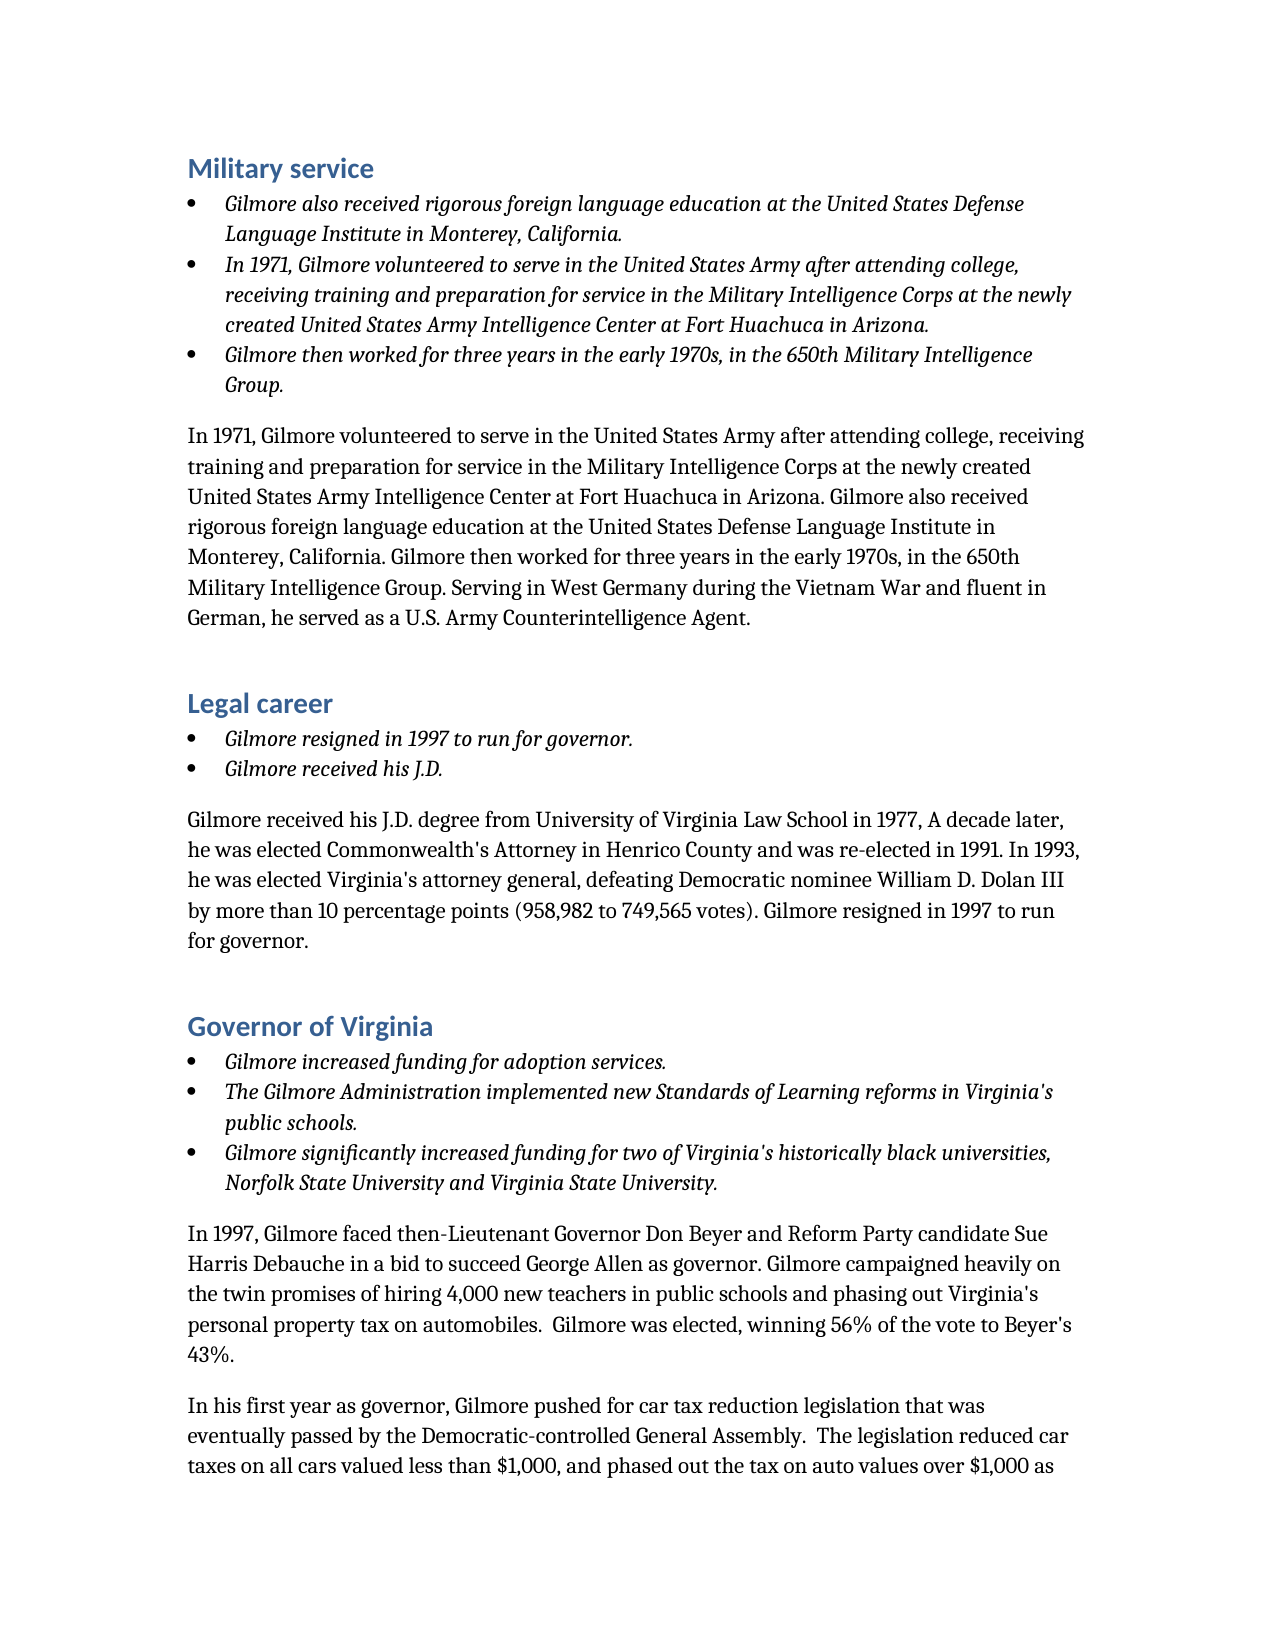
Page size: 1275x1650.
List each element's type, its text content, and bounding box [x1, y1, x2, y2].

list Gilmore increased funding for adoption services. [187, 1049, 1087, 1075]
list Gilmore significantly increased funding for two of Virginia's historically black universities, Norfolk State University and Virginia State University. [187, 1139, 1087, 1196]
list Gilmore then worked for three years in the early 1970s, in the 650th Military Intelligence Group. [187, 342, 1087, 398]
subtitle Military service [187, 150, 1087, 186]
list The Gilmore Administration implemented new Standards of Learning reforms in Virginia's public schools. [187, 1079, 1087, 1136]
text Gilmore received his J.D. degree from University of Virginia Law School in 1977, A decade later, he was elected Commonwealth's Attorney in Henrico County and was re-elected in 1991. In 1993, he was elected Virginia's attorney general, defeating Democratic nominee William D. Dolan III by more than 10 percentage points (958,982 to 749,565 votes). Gilmore resigned in 1997 to run for governor. [187, 807, 1087, 954]
list Gilmore also received rigorous foreign language education at the United States Defense Language Institute in Monterey, California. [187, 191, 1087, 247]
text In his first year as governor, Gilmore pushed for car tax reduction legislation that was eventually passed by the Democratic-controlled General Assembly. The legislation reduced car taxes on all cars valued less than $1,000, and phased out the tax on auto values over $1,000 as [187, 1393, 1087, 1479]
subtitle Governor of Virginia [187, 1008, 1087, 1043]
subtitle Legal career [187, 685, 1087, 720]
text In 1971, Gilmore volunteered to serve in the United States Army after attending college, receiving training and preparation for service in the Military Intelligence Corps at the newly created United States Army Intelligence Center at Fort Huachuca in Arizona. Gilmore also received rigorous foreign language education at the United States Defense Language Institute in Monterey, California. Gilmore then worked for three years in the early 1970s, in the 650th Military Intelligence Group. Serving in West Germany during the Vietnam War and fluent in German, he served as a U.S. Army Counterintelligence Agent. [187, 423, 1087, 631]
list Gilmore received his J.D. [187, 756, 1087, 782]
text In 1997, Gilmore faced then-Lieutenant Governor Don Beyer and Reform Party candidate Sue Harris Debauche in a bid to succeed George Allen as governor. Gilmore campaigned heavily on the twin promises of hiring 4,000 new teachers in public schools and phasing out Virginia's personal property tax on automobiles. Gilmore was elected, winning 56% of the vote to Beyer's 43%. [187, 1221, 1087, 1368]
list Gilmore resigned in 1997 to run for governor. [187, 726, 1087, 752]
list In 1971, Gilmore volunteered to serve in the United States Army after attending college, receiving training and preparation for service in the Military Intelligence Corps at the newly created United States Army Intelligence Center at Fort Huachuca in Arizona. [187, 251, 1087, 338]
